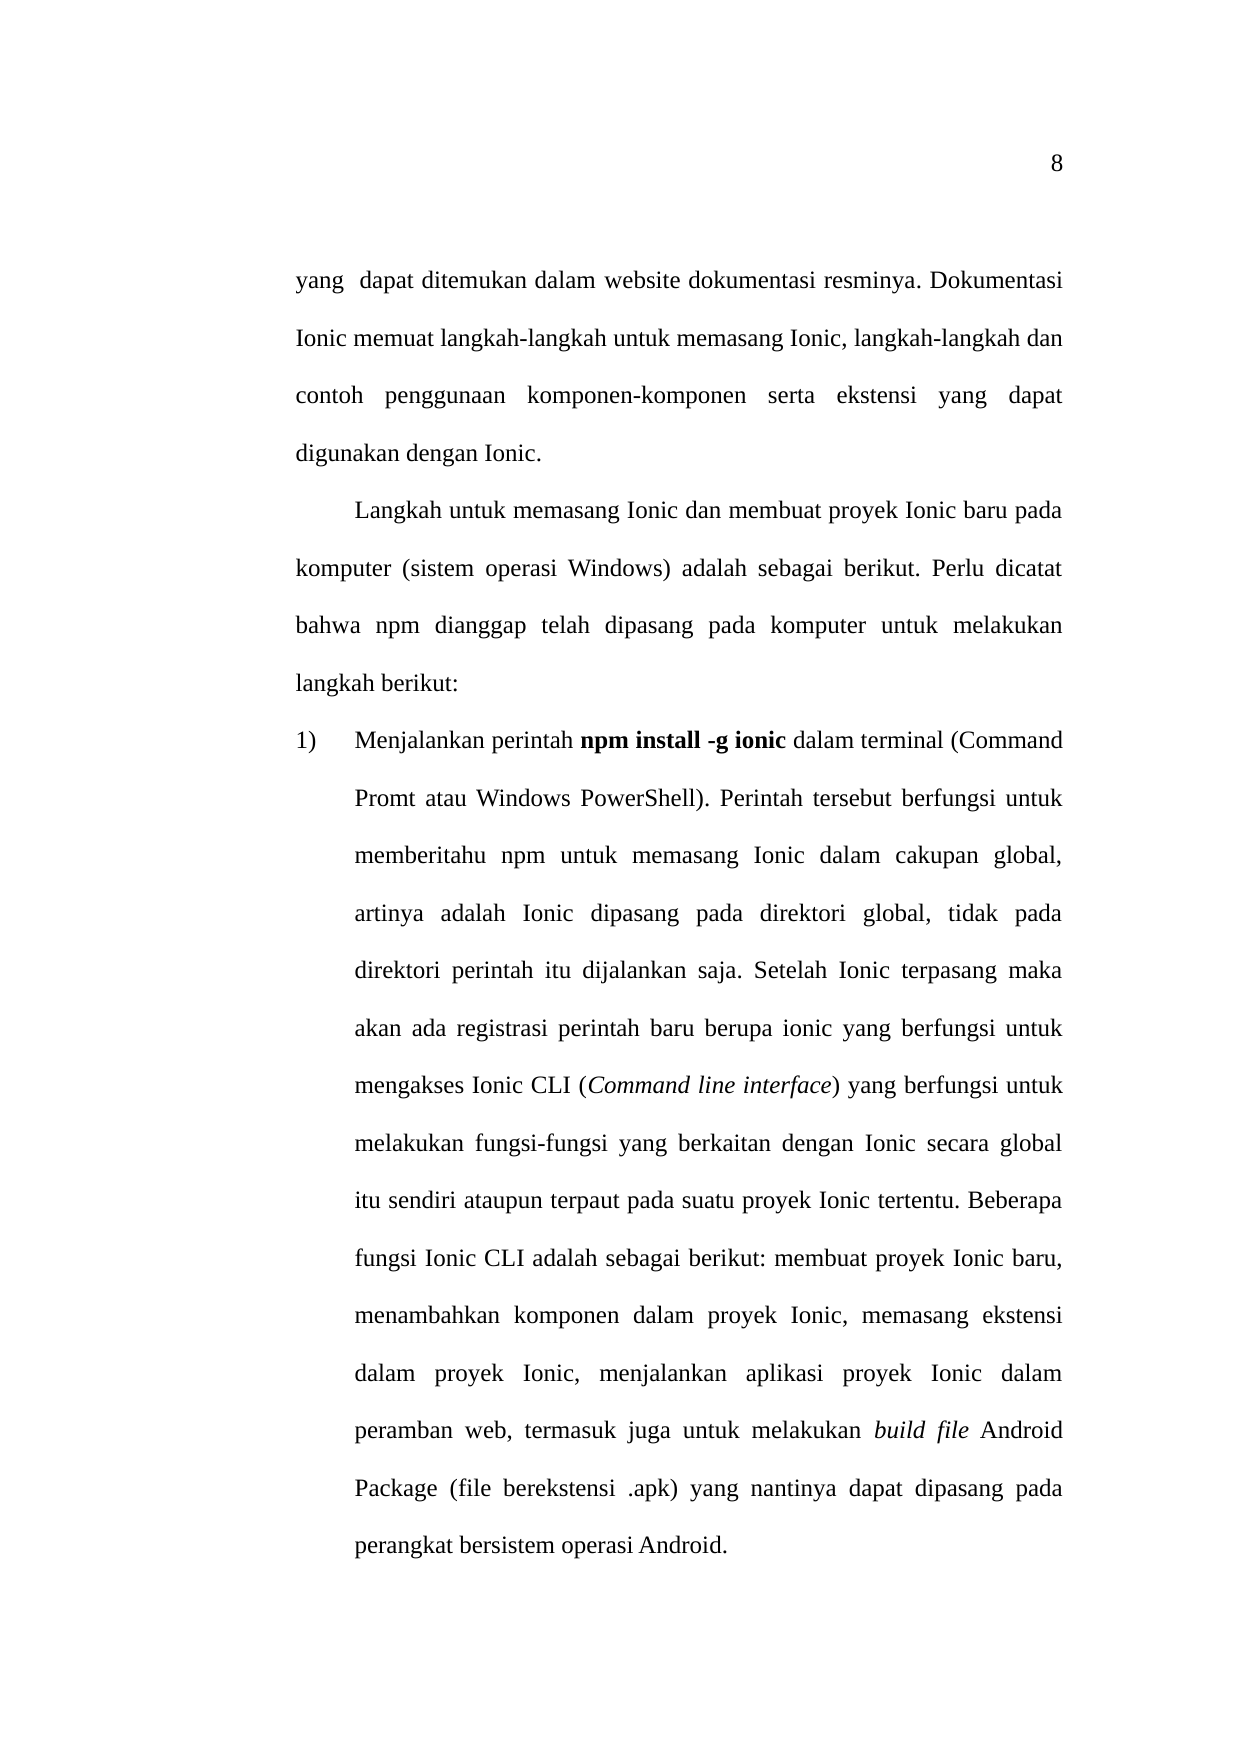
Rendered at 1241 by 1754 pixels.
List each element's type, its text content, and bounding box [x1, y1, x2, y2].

text 1) Menjalankan perintah npm install -g ionic dalam terminal (Command Promt atau Windows PowerShell). Perintah tersebut berfungsi untuk memberitahu npm untuk memasang Ionic dalam cakupan global, artinya adalah Ionic dipasang pada direktori global, tidak pada direktori perintah itu dijalankan saja. Setelah Ionic terpasang maka akan ada registrasi perintah baru berupa ionic yang berfungsi untuk mengakses Ionic CLI (Command line interface) yang berfungsi untuk melakukan fungsi-fungsi yang berkaitan dengan Ionic secara global itu sendiri ataupun terpaut pada suatu proyek Ionic tertentu. Beberapa fungsi Ionic CLI adalah sebagai berikut: membuat proyek Ionic baru, menambahkan komponen dalam proyek Ionic, memasang ekstensi dalam proyek Ionic, menjalankan aplikasi proyek Ionic dalam peramban web, termasuk juga untuk melakukan build file Android Package (file berekstensi .apk) yang nantinya dapat dipasang pada perangkat bersistem operasi Android. [295, 726, 1063, 1559]
text Langkah untuk memasang Ionic dan membuat proyek Ionic baru pada komputer (sistem operasi Windows) adalah sebagai berikut. Perlu dicatat bahwa npm dianggap telah dipasang pada komputer untuk melakukan langkah berikut: [295, 496, 1063, 697]
text yang dapat ditemukan dalam website dokumentasi resminya. Dokumentasi Ionic memuat langkah-langkah untuk memasang Ionic, langkah-langkah dan contoh penggunaan komponen-komponen serta ekstensi yang dapat digunakan dengan Ionic. [295, 266, 1063, 467]
